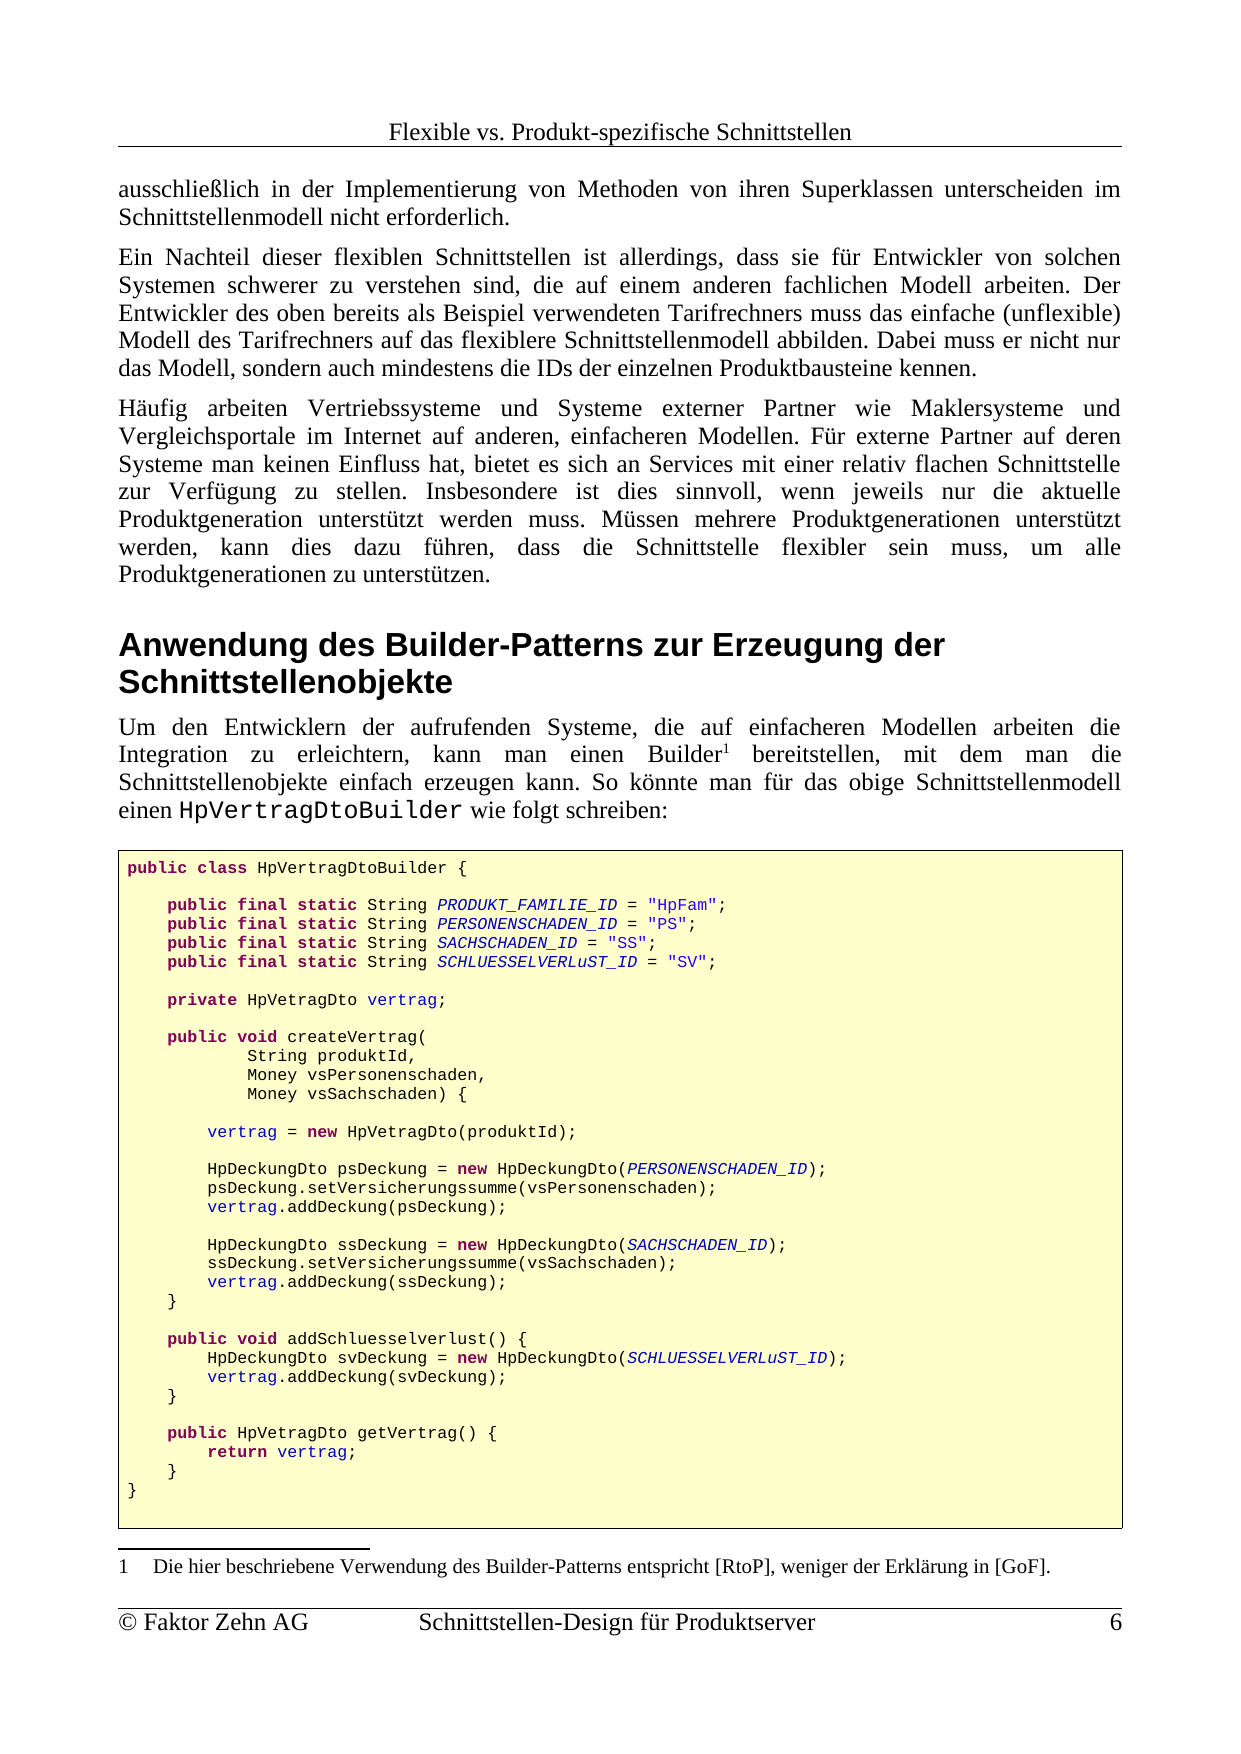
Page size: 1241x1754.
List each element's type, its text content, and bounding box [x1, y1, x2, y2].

text Ein Nachteil dieser flexiblen Schnittstellen ist allerdings, dass sie für Entwickler von solchen Systemen schwerer zu verstehen sind, die auf einem anderen fachlichen Modell arbeiten. Der Entwickler des oben bereits als Beispiel verwendeten Tarifrechners muss das einfache (unflexible) Modell des Tarifrechners auf das flexiblere Schnittstellenmodell abbilden. Dabei muss er nicht nur das Modell, sondern auch mindestens die IDs der einzelnen Produktbausteine kennen. [118, 243, 1122, 382]
text public void createVertrag( [127, 1029, 1113, 1048]
text vertrag = new HpVetragDto(produktId); [127, 1123, 1113, 1142]
text } [127, 1462, 1113, 1481]
text private HpVetragDto vertrag; [127, 991, 1113, 1010]
text HpDeckungDto ssDeckung = new HpDeckungDto(SACHSCHADEN_ID); [127, 1236, 1113, 1255]
text ssDeckung.setVersicherungssumme(vsSachschaden); [127, 1255, 1113, 1274]
text public class HpVertragDtoBuilder { [127, 859, 1113, 878]
text } [127, 1293, 1113, 1312]
text vertrag.addDeckung(psDeckung); [127, 1198, 1113, 1217]
text public final static String SACHSCHADEN_ID = "SS"; [127, 934, 1113, 953]
text vertrag.addDeckung(svDeckung); [127, 1368, 1113, 1387]
text Häufig arbeiten Vertriebssysteme und Systeme externer Partner wie Maklersysteme und Vergleichsportale im Internet auf anderen, einfacheren Modellen. Für externe Partner auf deren Systeme man keinen Einfluss hat, bietet es sich an Services mit einer relativ flachen Schnittstelle zur Verfügung zu stellen. Insbesondere ist dies sinnvoll, wenn jeweils nur die aktuelle Produktgeneration unterstützt werden muss. Müssen mehrere Produktgenerationen unterstützt werden, kann dies dazu führen, dass die Schnittstelle flexibler sein muss, um alle Produktgenerationen zu unterstützen. [118, 394, 1122, 588]
text public HpVetragDto getVertrag() { [127, 1425, 1113, 1444]
text public final static String PERSONENSCHADEN_ID = "PS"; [127, 916, 1113, 934]
text Money vsPersonenschaden, [127, 1067, 1113, 1085]
text Um den Entwicklern der aufrufenden Systeme, die auf einfacheren Modellen arbeiten die Integration zu erleichtern, kann man einen Builder bereitstellen, mit dem man die Schnittstellenobjekte einfach erzeugen kann. So könnte man für das obige Schnittstellenmodell einen HpVertragDtoBuilder wie folgt schreiben: [118, 713, 1122, 826]
text public void addSchluesselverlust() { [127, 1331, 1113, 1349]
text } [127, 1387, 1113, 1406]
text Money vsSachschaden) { [127, 1085, 1113, 1104]
text public final static String PRODUKT_FAMILIE_ID = "HpFam"; [127, 897, 1113, 916]
text return vertrag; [127, 1444, 1113, 1462]
text HpDeckungDto svDeckung = new HpDeckungDto(SCHLUESSELVERLuST_ID); [127, 1349, 1113, 1368]
text psDeckung.setVersicherungssumme(vsPersonenschaden); [127, 1180, 1113, 1198]
text Die hier beschriebene Verwendung des Builder-Patterns entspricht [RtoP], weniger der Erklärung in [GoF]. [118, 1555, 1122, 1578]
text } [127, 1481, 1113, 1500]
text ausschließlich in der Implementierung von Methoden von ihren Superklassen unterscheiden im Schnittstellenmodell nicht erforderlich. [118, 175, 1122, 231]
subtitle Anwendung des Builder-Patterns zur Erzeugung der Schnittstellenobjekte [118, 626, 1122, 700]
text public final static String SCHLUESSELVERLuST_ID = "SV"; [127, 953, 1113, 972]
text HpDeckungDto psDeckung = new HpDeckungDto(PERSONENSCHADEN_ID); [127, 1161, 1113, 1180]
text String produktId, [127, 1048, 1113, 1067]
text vertrag.addDeckung(ssDeckung); [127, 1274, 1113, 1293]
